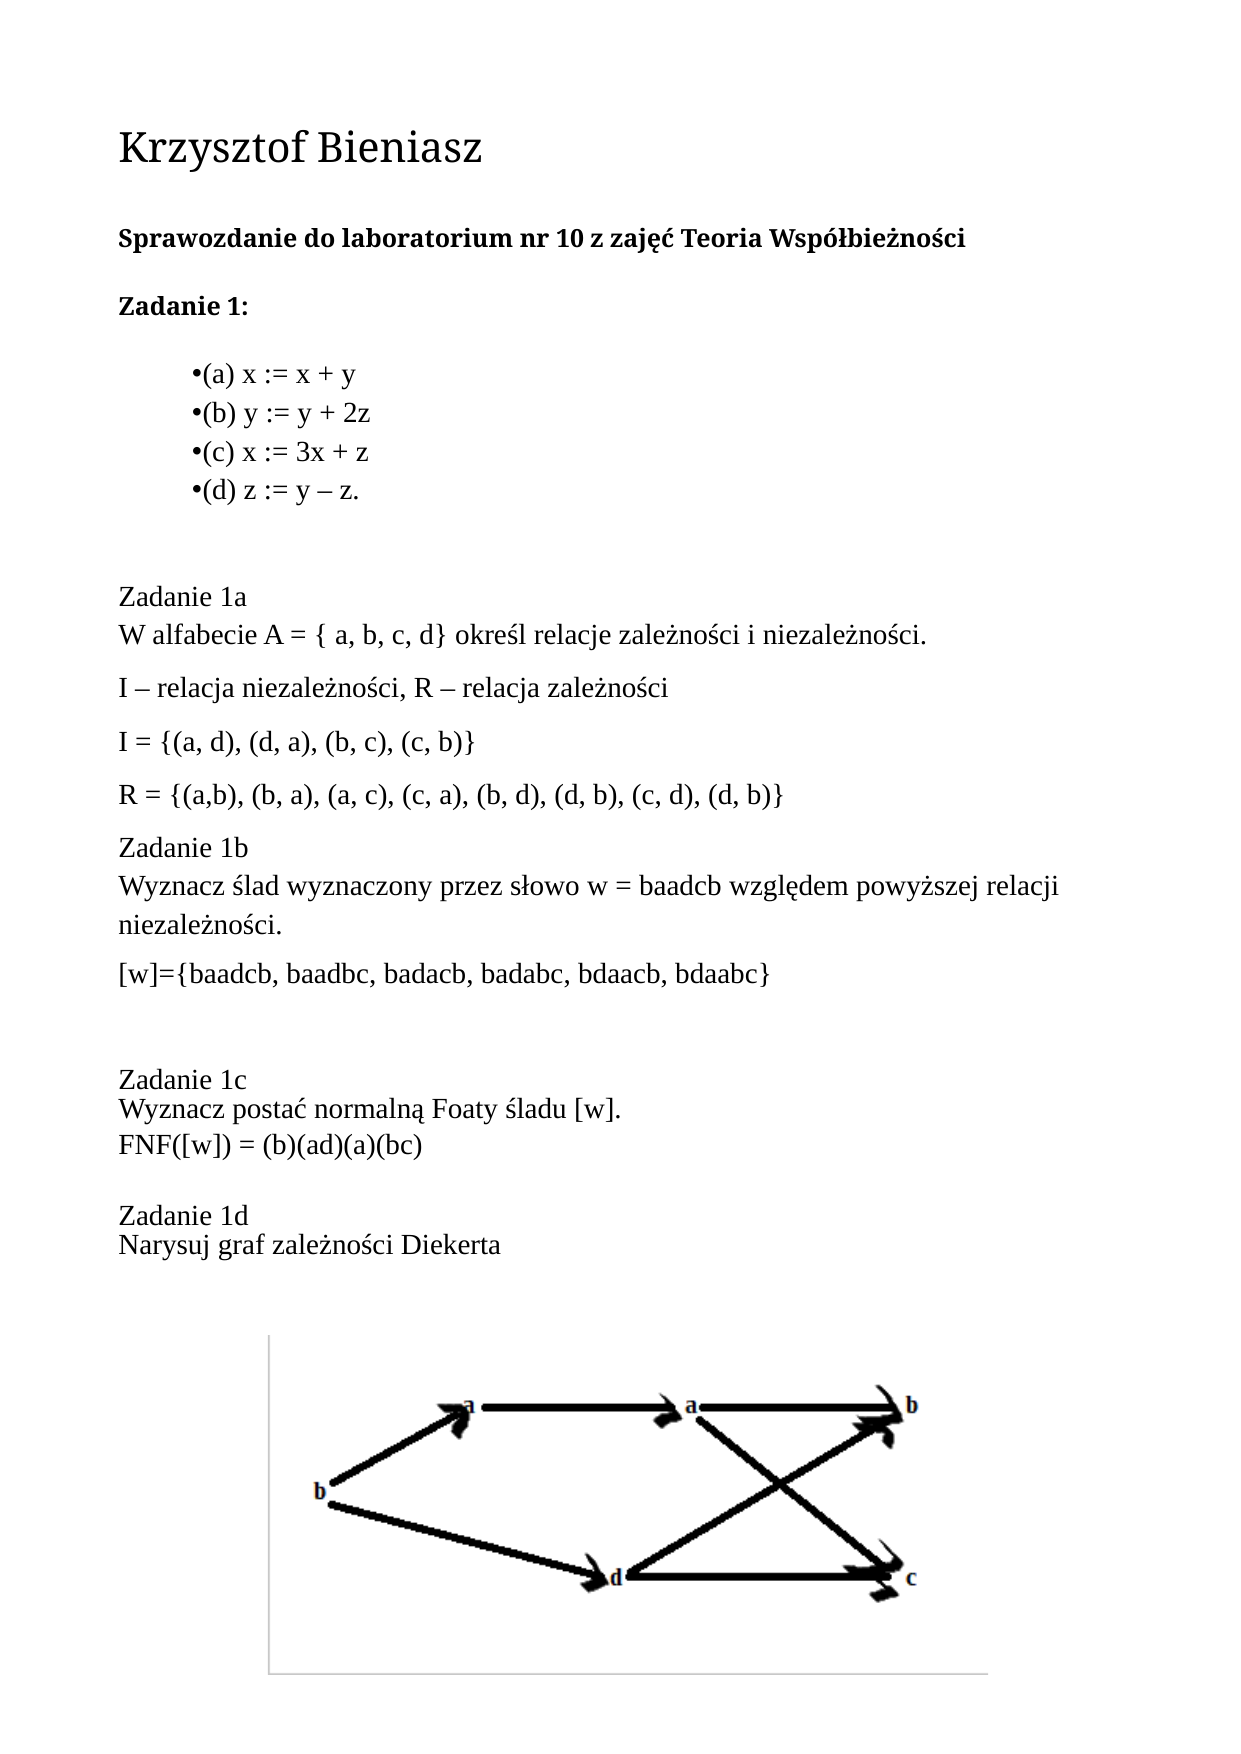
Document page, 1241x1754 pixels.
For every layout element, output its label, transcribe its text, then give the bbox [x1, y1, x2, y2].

text R = {(a,b), (b, a), (a, c), (c, a), (b, d), (d, b), (c, d), (d, b)} [118, 777, 1122, 810]
text Zadanie 1d Narysuj graf zależności Diekerta [118, 1202, 1122, 1260]
list (c) x := 3x + z [118, 434, 1122, 467]
text Zadanie 1: [118, 288, 1122, 357]
picture [267, 1335, 989, 1675]
text I = {(a, d), (d, a), (b, c), (c, b)} [118, 724, 1122, 757]
text I – relacja niezależności, R – relacja zależności [118, 671, 1122, 704]
text Krzysztof Bieniasz [118, 118, 1122, 175]
text FNF([w]) = (b)(ad)(a)(bc) [118, 1131, 1122, 1160]
list (b) y := y + 2z [118, 395, 1122, 429]
text Sprawozdanie do laboratorium nr 10 z zajęć Teoria Współbieżności [118, 220, 1122, 254]
text Zadanie 1c Wyznacz postać normalną Foaty śladu [w]. [118, 1066, 1122, 1125]
list (d) z := y – z. [118, 472, 1122, 506]
list (a) x := x + y [118, 357, 1122, 390]
text Zadanie 1b Wyznacz ślad wyznaczony przez słowo w = baadcb względem powyższej relacji niezależności. [118, 830, 1122, 941]
text [w]={baadcb, baadbc, badacb, badabc, bdaacb, bdaabc} [118, 960, 1122, 989]
text Zadanie 1a W alfabecie A = { a, b, c, d} określ relacje zależności i niezależności. [118, 579, 1122, 651]
